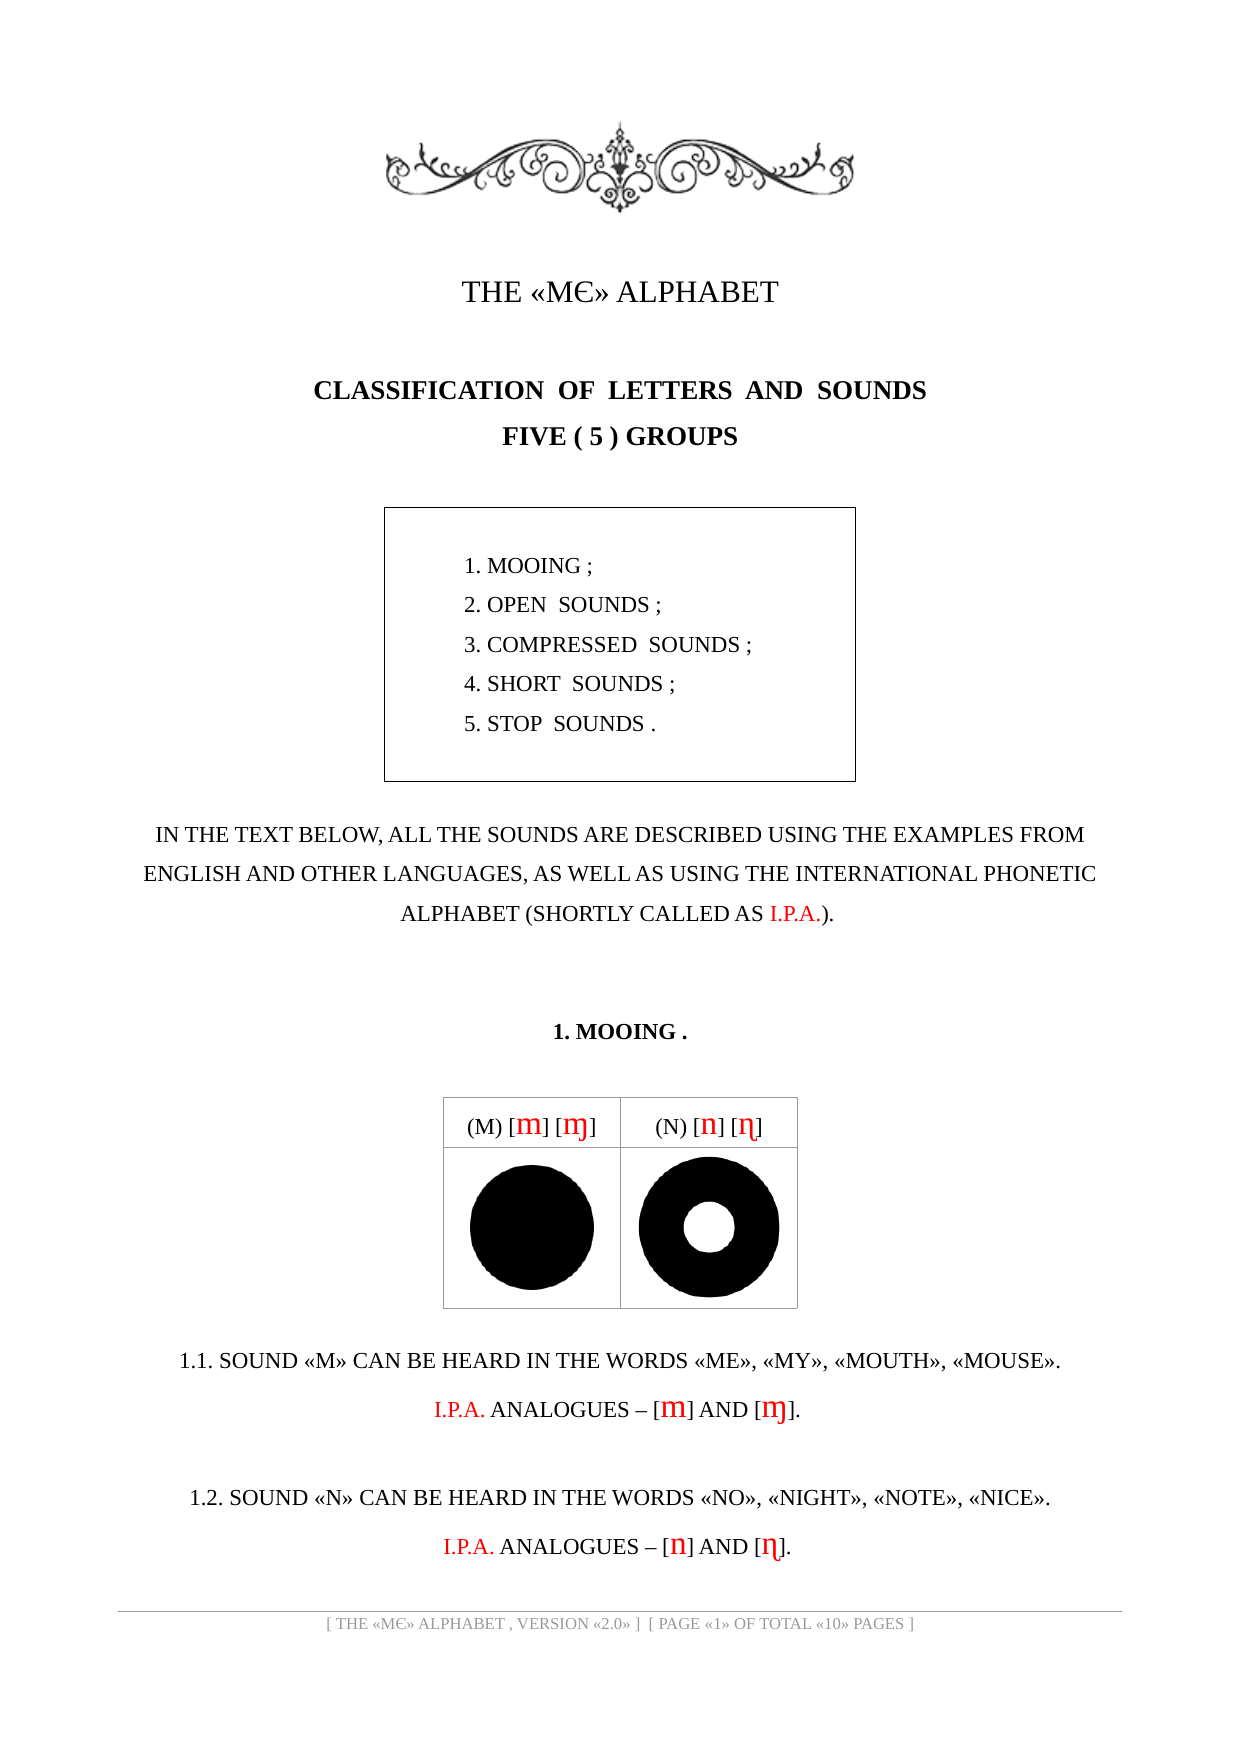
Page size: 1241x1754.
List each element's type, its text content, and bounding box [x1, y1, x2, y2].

table_cell [444, 1148, 620, 1308]
text 1.1. SOUND «M» CAN BE HEARD IN THE WORDS «ME», «MY», «MOUTH», «MOUSE». [118, 1347, 1122, 1373]
picture [634, 1153, 784, 1302]
text THE «MЄ» ALPHABET [118, 273, 1122, 309]
text IN THE TEXT BELOW, ALL THE SOUNDS ARE DESCRIBED USING THE EXAMPLES FROM ENGLISH AND OTHER LANGUAGES, AS WELL AS USING THE INTERNATIONAL PHONETIC ALPHABET (SHORTLY CALLED AS I.P.A.). [118, 821, 1122, 926]
text I.P.A. ANALOGUES – [m] AND [ɱ]. [118, 1387, 1122, 1425]
table_cell [621, 1148, 797, 1308]
picture [457, 1153, 606, 1302]
table_header (N) [n] [ɳ] [621, 1098, 797, 1147]
text 1.2. SOUND «N» CAN BE HEARD IN THE WORDS «NO», «NIGHT», «NOTE», «NICE». [118, 1484, 1122, 1510]
text FIVE ( 5 ) GROUPS [118, 420, 1122, 452]
table_header (M) [m] [ɱ] [444, 1098, 620, 1147]
picture [385, 118, 855, 214]
table_header 1. MOOING ; 2. OPEN SOUNDS ; 3. COMPRESSED SOUNDS ; 4. SHORT SOUNDS ; 5. STOP SOUNDS . [385, 508, 855, 781]
text CLASSIFICATION OF LETTERS AND SOUNDS [118, 374, 1122, 405]
text I.P.A. ANALOGUES – [n] AND [ɳ]. [118, 1523, 1122, 1561]
text 1. MOOING . [118, 1018, 1122, 1045]
